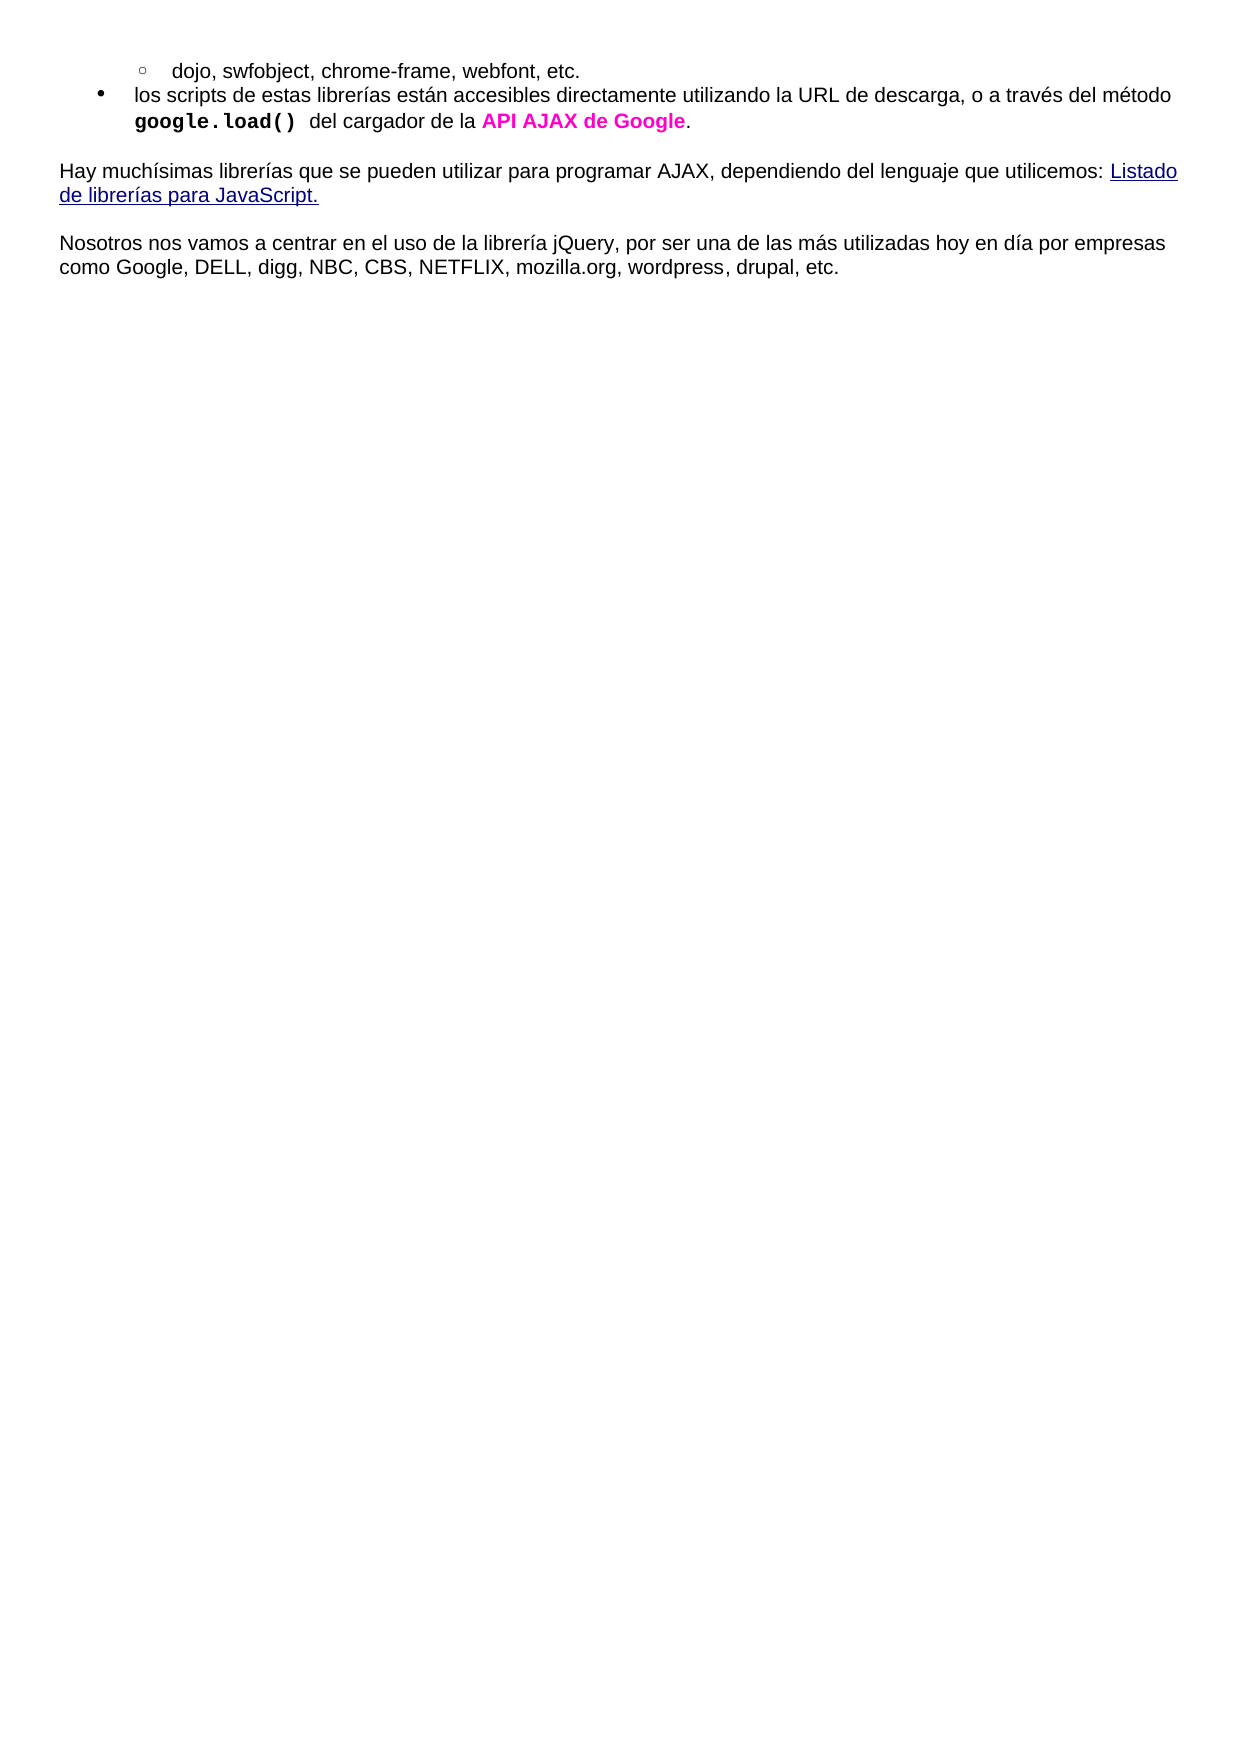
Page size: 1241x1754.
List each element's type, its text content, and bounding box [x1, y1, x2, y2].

list dojo, swfobject, chrome-frame, webfont, etc. [134, 59, 1181, 83]
text Hay muchísimas librerías que se pueden utilizar para programar AJAX, dependiendo del lenguaje que utilicemos: Listado de librerías para JavaScript. [59, 159, 1181, 207]
text Nosotros nos vamos a centrar en el uso de la librería jQuery, por ser una de las más utilizadas hoy en día por empresas como Google, DELL, digg, NBC, CBS, NETFLIX, mozilla.org, wordpress, drupal, etc. [59, 231, 1181, 278]
list los scripts de estas librerías están accesibles directamente utilizando la URL de descarga, o a través del método google.load() del cargador de la API AJAX de Google. [97, 83, 1181, 135]
